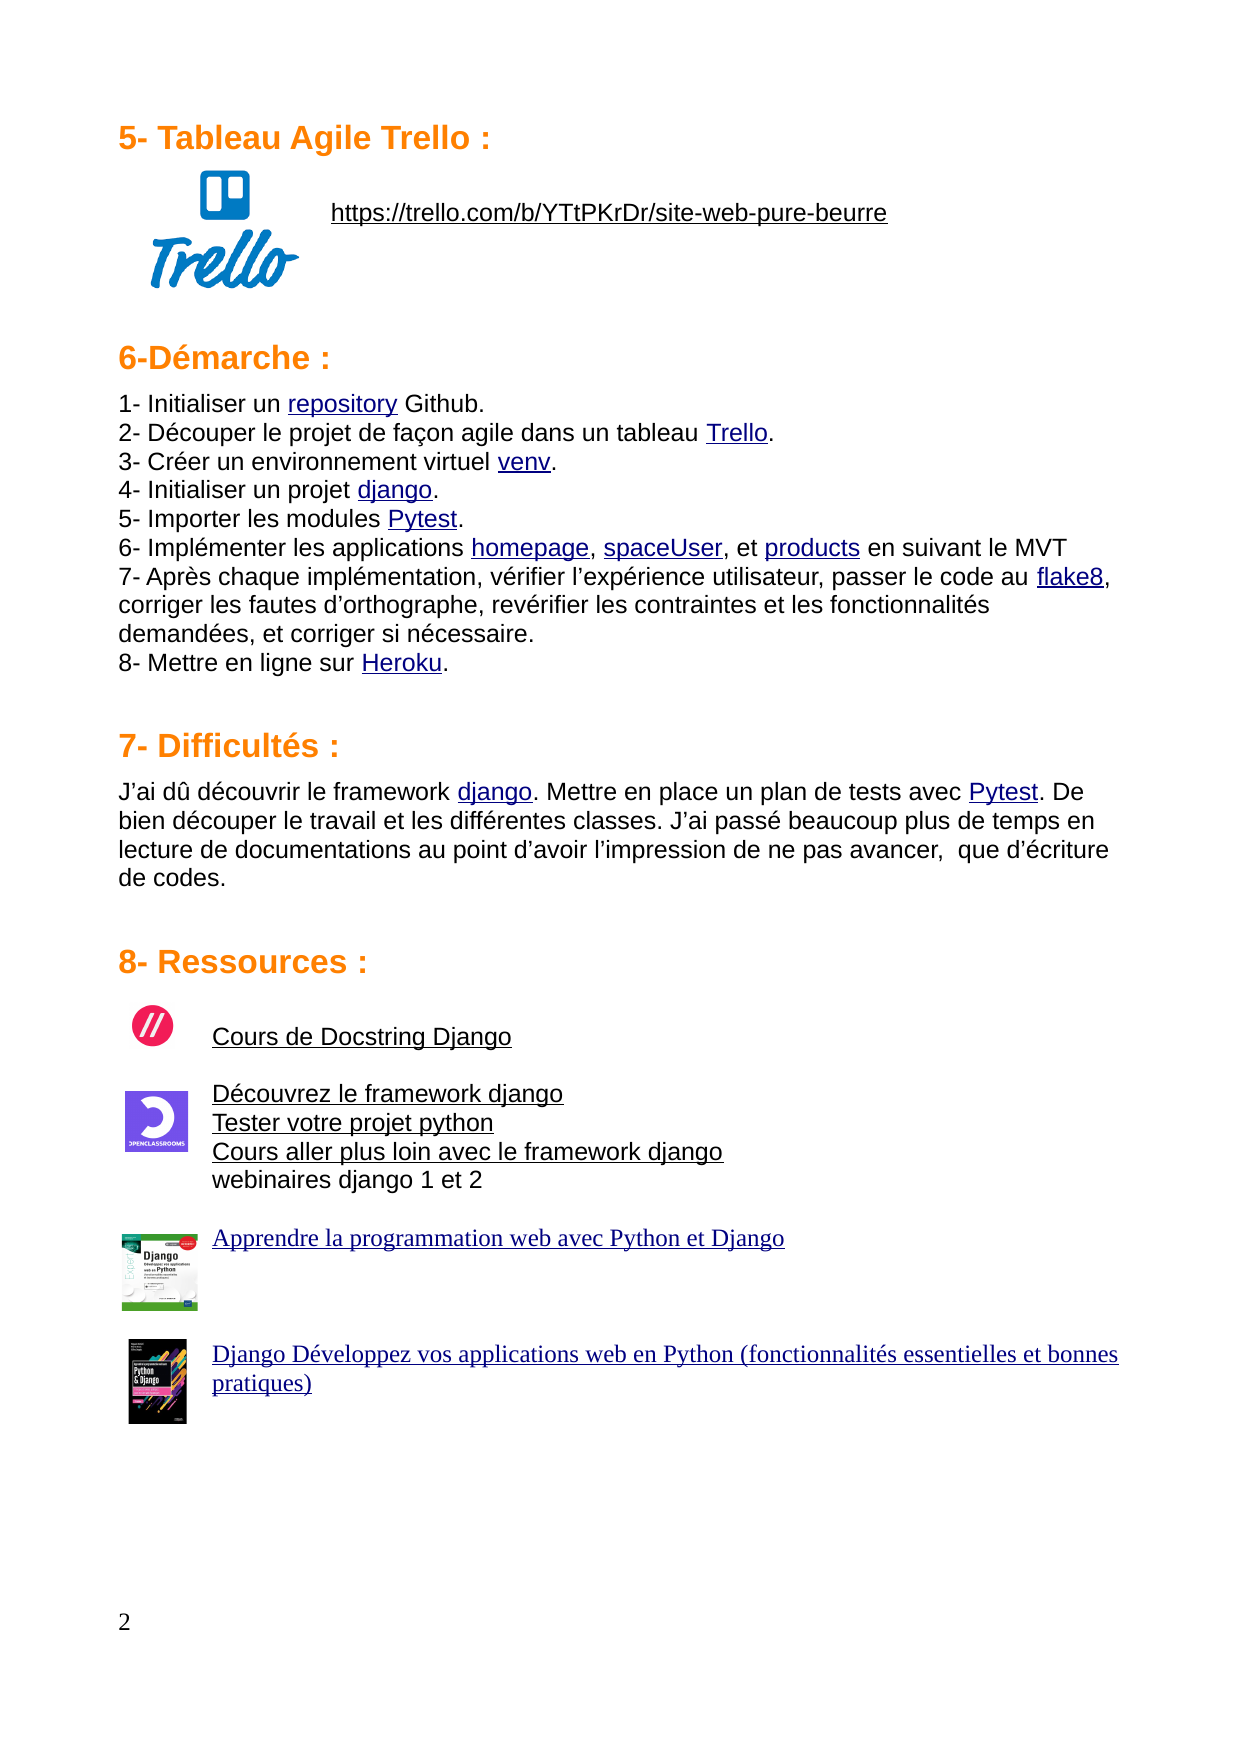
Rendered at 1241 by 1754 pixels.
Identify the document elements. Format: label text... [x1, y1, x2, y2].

picture [121, 1234, 198, 1311]
subtitle 7- Difficultés : [118, 726, 1122, 765]
text 4- Initialiser un projet django. [118, 475, 1122, 504]
table_cell Découvrez le framework django [212, 1079, 1123, 1108]
table_cell Cours aller plus loin avec le framework django [212, 1137, 1123, 1166]
table_cell [118, 1223, 212, 1339]
table_header Cours de Docstring Django [212, 993, 1123, 1079]
table_cell [118, 1079, 212, 1223]
text 1- Initialiser un repository Github. [118, 389, 1122, 418]
table_cell webinaires django 1 et 2 [212, 1166, 1123, 1223]
text 2- Découper le projet de façon agile dans un tableau Trello. [118, 418, 1122, 446]
subtitle 8- Ressources : [118, 942, 1122, 980]
picture [125, 1091, 189, 1152]
table_cell Tester votre projet python [212, 1108, 1123, 1137]
text 8- Mettre en ligne sur Heroku. [118, 648, 1122, 676]
text 6- Implémenter les applications homepage, spaceUser, et products en suivant le MVT [118, 533, 1122, 561]
text 7- Après chaque implémentation, vérifier l’expérience utilisateur, passer le code au flake8, corriger les fautes d’orthographe, revérifier les contraintes et les fonctionnalités demandées, et corriger si nécessaire. [118, 561, 1122, 648]
table_cell [118, 1339, 212, 1452]
text 3- Créer un environnement virtuel venv. [118, 446, 1122, 475]
table_header https://trello.com/b/YTtPKrDr/site-web-pure-beurre [331, 169, 1123, 317]
table_cell Apprendre la programmation web avec Python et Django [212, 1223, 1123, 1339]
picture [129, 1002, 176, 1049]
subtitle 6-Démarche : [118, 338, 1122, 376]
table_cell Django Développez vos applications web en Python (fonctionnalités essentielles et bonnes pratiques) [212, 1339, 1123, 1452]
text J’ai dû découvrir le framework django. Mettre en place un plan de tests avec Pytest. De bien découper le travail et les différentes classes. J’ai passé beaucoup plus de temps en lecture de documentations au point d’avoir l’impression de ne pas avancer, que d’écriture de codes. [118, 777, 1122, 892]
picture [118, 169, 331, 289]
table_header [118, 289, 331, 317]
text 5- Importer les modules Pytest. [118, 504, 1122, 533]
subtitle 5- Tableau Agile Trello : [118, 118, 1122, 157]
picture [128, 1339, 187, 1424]
table_header [118, 993, 212, 1079]
